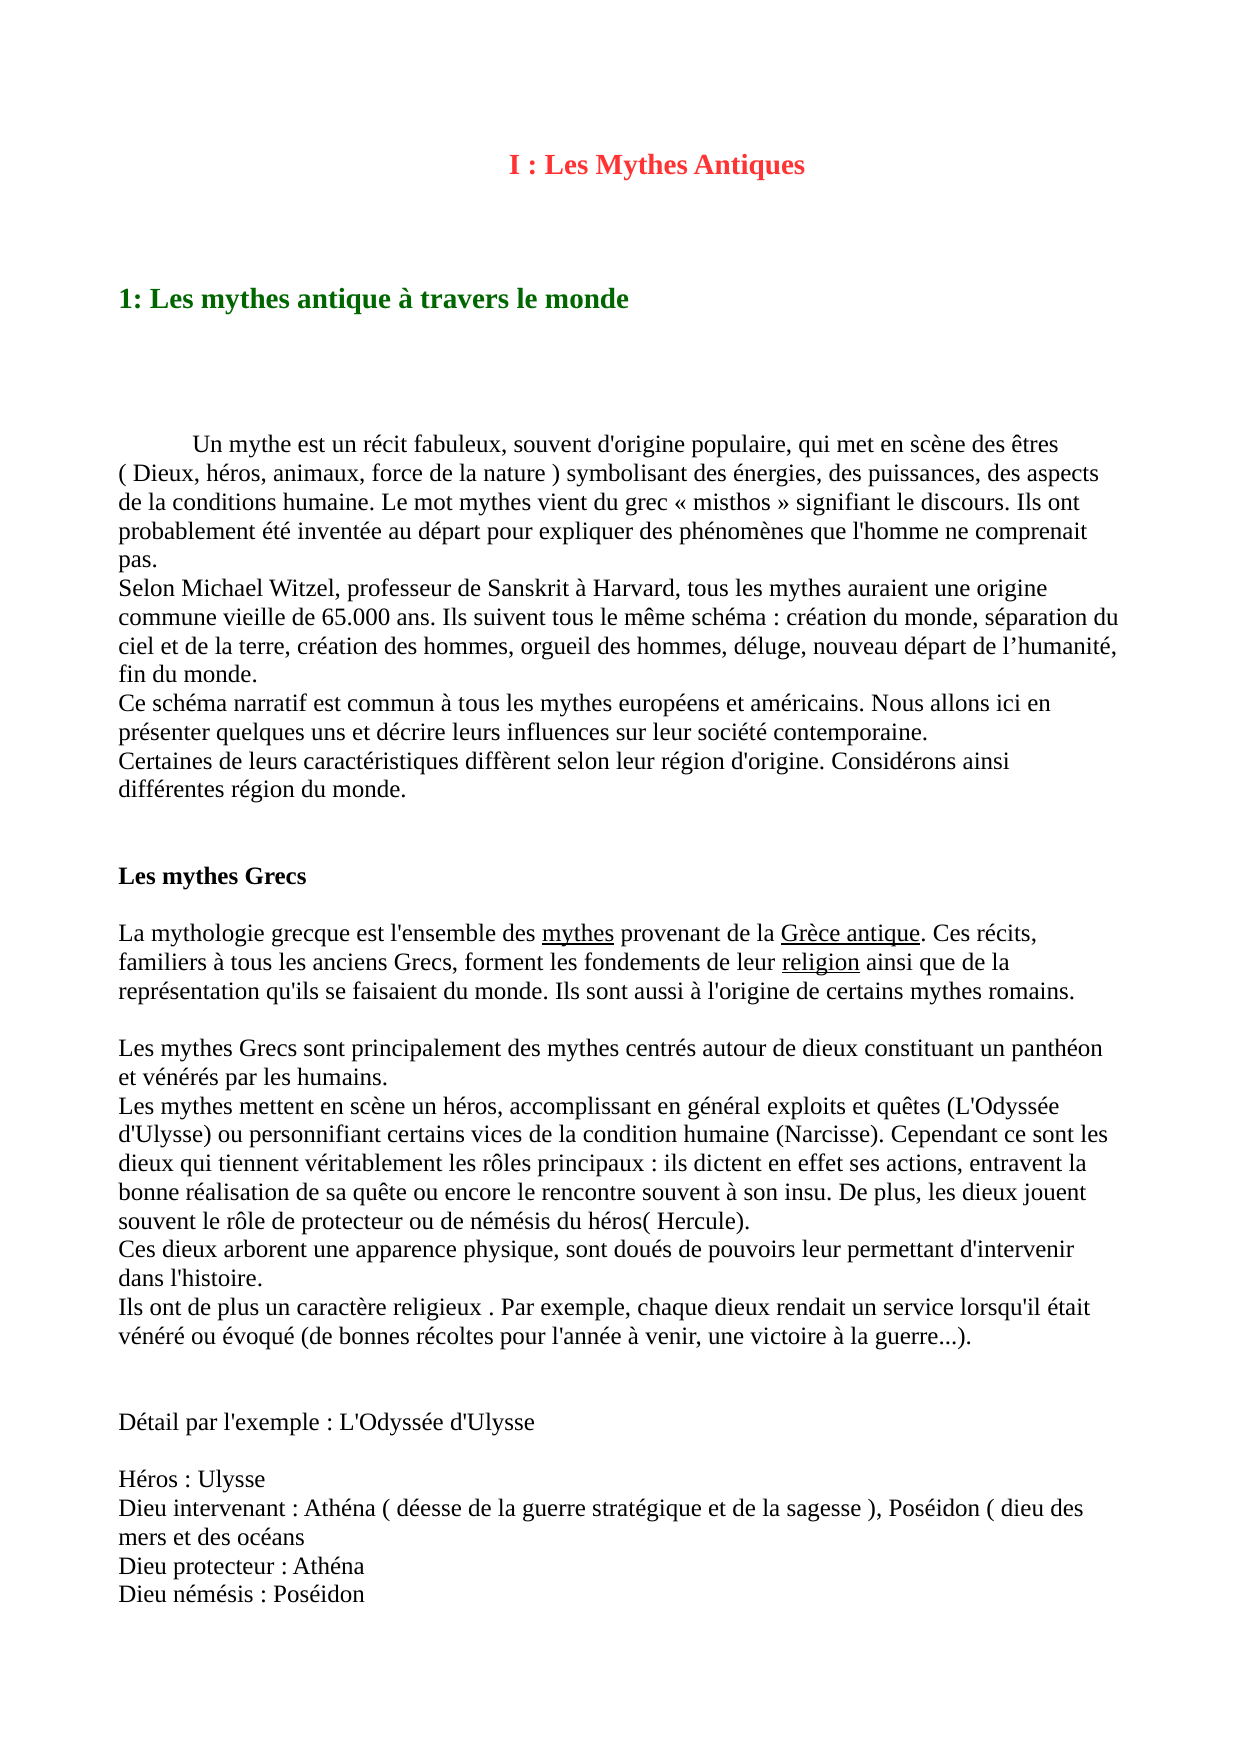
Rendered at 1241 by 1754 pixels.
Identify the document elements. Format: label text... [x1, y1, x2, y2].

text La mythologie grecque est l'ensemble des mythes provenant de la Grèce antique. Ces récits, familiers à tous les anciens Grecs, forment les fondements de leur religion ainsi que de la représentation qu'ils se faisaient du monde. Ils sont aussi à l'origine de certains mythes romains. [118, 918, 1122, 1004]
text Ces dieux arborent une apparence physique, sont doués de pouvoirs leur permettant d'intervenir dans l'histoire. [118, 1234, 1122, 1292]
text Les mythes Grecs sont principalement des mythes centrés autour de dieux constituant un panthéon et vénérés par les humains. [118, 1033, 1122, 1091]
text I : Les Mythes Antiques [118, 147, 1122, 180]
text Ce schéma narratif est commun à tous les mythes européens et américains. Nous allons ici en présenter quelques uns et décrire leurs influences sur leur société contemporaine. [118, 688, 1122, 746]
text 1: Les mythes antique à travers le monde [118, 281, 1122, 314]
text Dieu némésis : Poséidon [118, 1579, 1122, 1608]
text Ils ont de plus un caractère religieux . Par exemple, chaque dieux rendait un service lorsqu'il était vénéré ou évoqué (de bonnes récoltes pour l'année à venir, une victoire à la guerre...). [118, 1292, 1122, 1349]
text Certaines de leurs caractéristiques diffèrent selon leur région d'origine. Considérons ainsi différentes région du monde. [118, 746, 1122, 803]
text Héros : Ulysse [118, 1464, 1122, 1493]
text Les mythes Grecs [118, 861, 1122, 889]
text Détail par l'exemple : L'Odyssée d'Ulysse [118, 1407, 1122, 1436]
text Un mythe est un récit fabuleux, souvent d'origine populaire, qui met en scène des êtres ( Dieux, héros, animaux, force de la nature ) symbolisant des énergies, des puissances, des aspects de la conditions humaine. Le mot mythes vient du grec « misthos » signifiant le discours. Ils ont probablement été inventée au départ pour expliquer des phénomènes que l'homme ne comprenait pas. [118, 429, 1122, 573]
text Dieu protecteur : Athéna [118, 1551, 1122, 1579]
text Les mythes mettent en scène un héros, accomplissant en général exploits et quêtes (L'Odyssée d'Ulysse) ou personnifiant certains vices de la condition humaine (Narcisse). Cependant ce sont les dieux qui tiennent véritablement les rôles principaux : ils dictent en effet ses actions, entravent la bonne réalisation de sa quête ou encore le rencontre souvent à son insu. De plus, les dieux jouent souvent le rôle de protecteur ou de némésis du héros( Hercule). [118, 1091, 1122, 1234]
text Selon Michael Witzel, professeur de Sanskrit à Harvard, tous les mythes auraient une origine commune vieille de 65.000 ans. Ils suivent tous le même schéma : création du monde, séparation du ciel et de la terre, création des hommes, orgueil des hommes, déluge, nouveau départ de l’humanité, fin du monde. [118, 573, 1122, 688]
text Dieu intervenant : Athéna ( déesse de la guerre stratégique et de la sagesse ), Poséidon ( dieu des mers et des océans [118, 1493, 1122, 1551]
